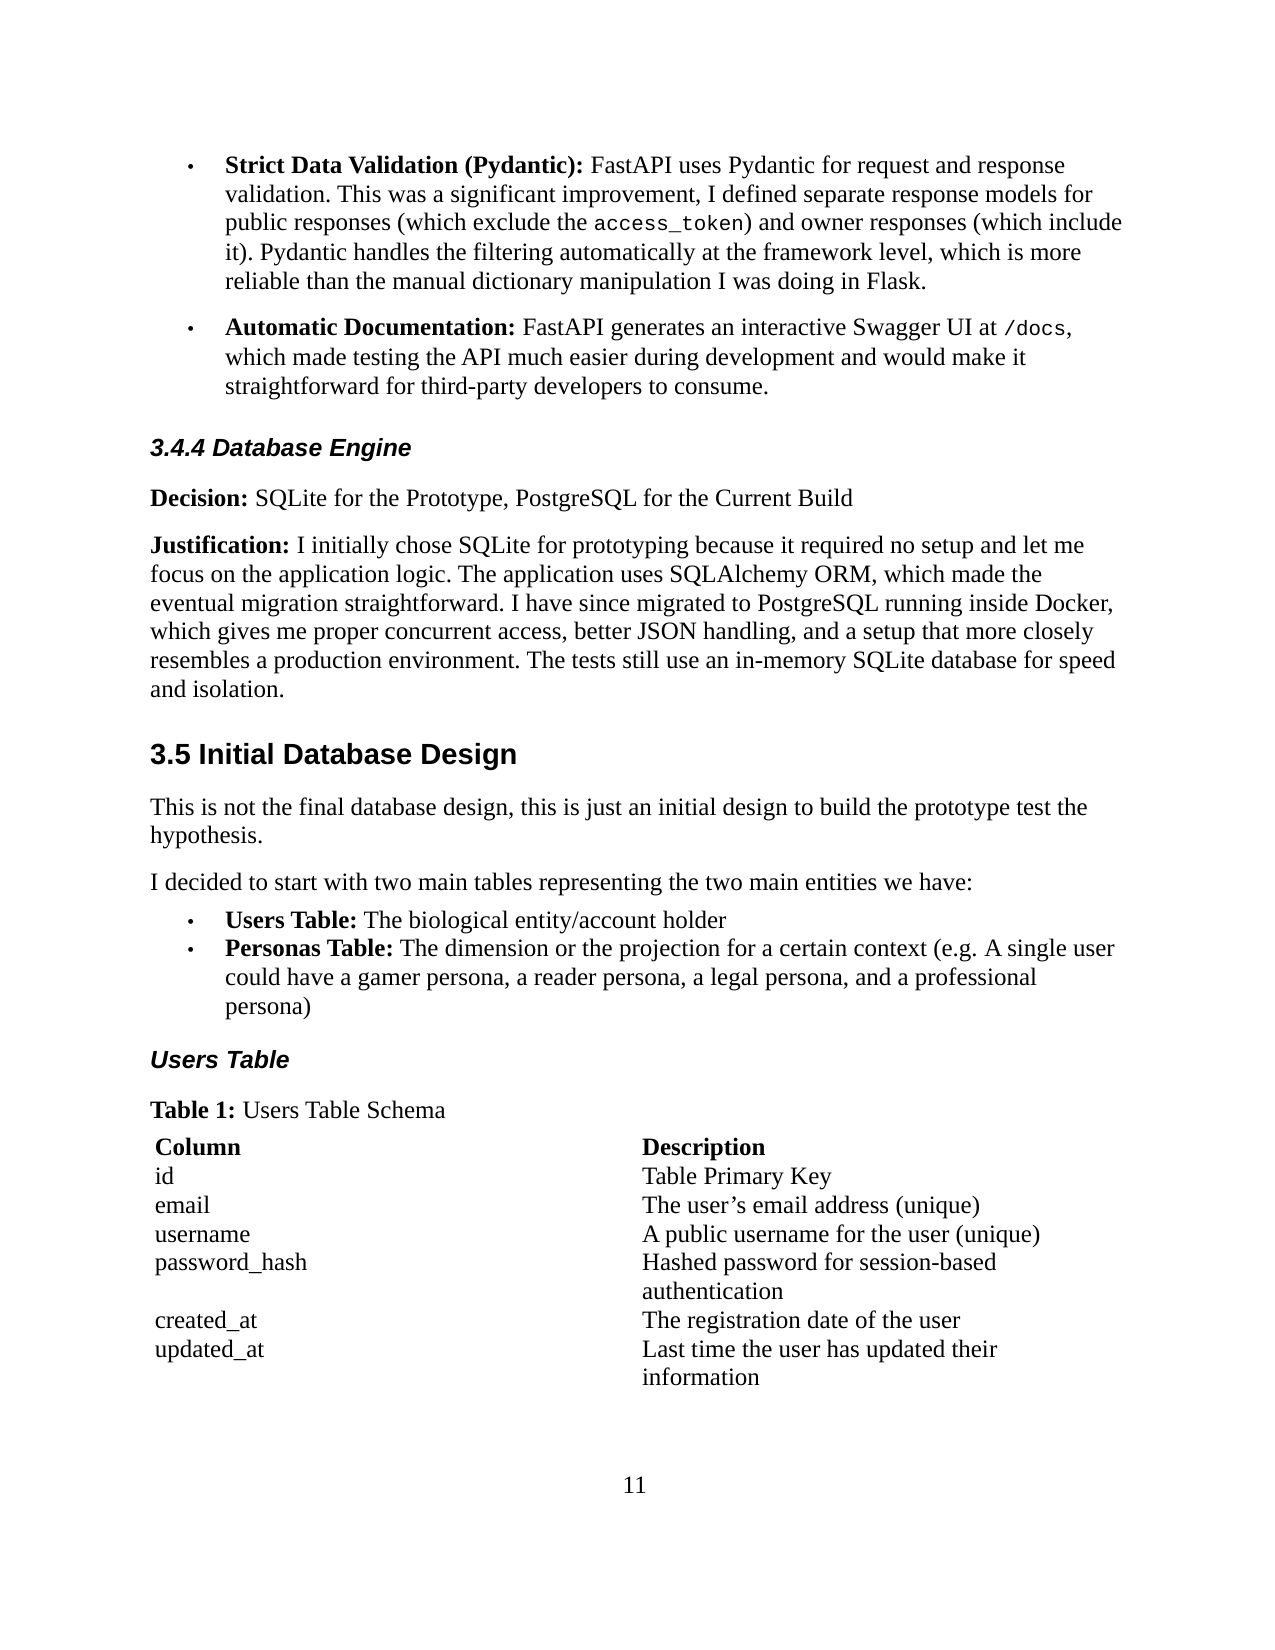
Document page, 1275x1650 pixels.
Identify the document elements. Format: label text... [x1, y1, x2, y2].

table_cell password_hash [150, 1248, 637, 1305]
table_cell id [150, 1161, 637, 1190]
subtitle 3.5 Initial Database Design [150, 737, 1125, 770]
table_cell created_at [150, 1305, 637, 1334]
table_cell username [150, 1219, 637, 1247]
list Automatic Documentation: FastAPI generates an interactive Swagger UI at /docs, which made testing the API much easier during development and would make it straightforward for third-party developers to consume. [187, 312, 1125, 399]
list Personas Table: The dimension or the projection for a certain context (e.g. A single user could have a gamer persona, a reader persona, a legal persona, and a professional persona) [187, 933, 1125, 1020]
text This is not the final database design, this is just an initial design to build the prototype test the hypothesis. [150, 792, 1125, 849]
table_cell The user’s email address (unique) [638, 1190, 1125, 1219]
table_cell A public username for the user (unique) [638, 1219, 1125, 1247]
table_cell Hashed password for session-based authentication [638, 1248, 1125, 1305]
text I decided to start with two main tables representing the two main entities we have: [150, 867, 1125, 896]
table_cell email [150, 1190, 637, 1219]
table_header Description [638, 1133, 1125, 1161]
text Table 1: Users Table Schema [150, 1095, 1125, 1123]
text Justification: I initially chose SQLite for prototyping because it required no setup and let me focus on the application logic. The application uses SQLAlchemy ORM, which made the eventual migration straightforward. I have since migrated to PostgreSQL running inside Docker, which gives me proper concurrent access, better JSON handling, and a setup that more closely resembles a production environment. The tests still use an in-memory SQLite database for speed and isolation. [150, 530, 1125, 703]
table_cell The registration date of the user [638, 1305, 1125, 1334]
subtitle Users Table [150, 1045, 1125, 1073]
table_header Column [150, 1133, 637, 1161]
list Users Table: The biological entity/account holder [187, 905, 1125, 933]
subtitle 3.4.4 Database Engine [150, 433, 1125, 462]
list Strict Data Validation (Pydantic): FastAPI uses Pydantic for request and response validation. This was a significant improvement, I defined separate response models for public responses (which exclude the access_token) and owner responses (which include it). Pydantic handles the filtering automatically at the framework level, which is more reliable than the manual dictionary manipulation I was doing in Flask. [187, 150, 1125, 294]
text Decision: SQLite for the Prototype, PostgreSQL for the Current Build [150, 483, 1125, 512]
table_cell Table Primary Key [638, 1161, 1125, 1190]
table_cell Last time the user has updated their information [638, 1334, 1125, 1391]
table_cell updated_at [150, 1334, 637, 1391]
